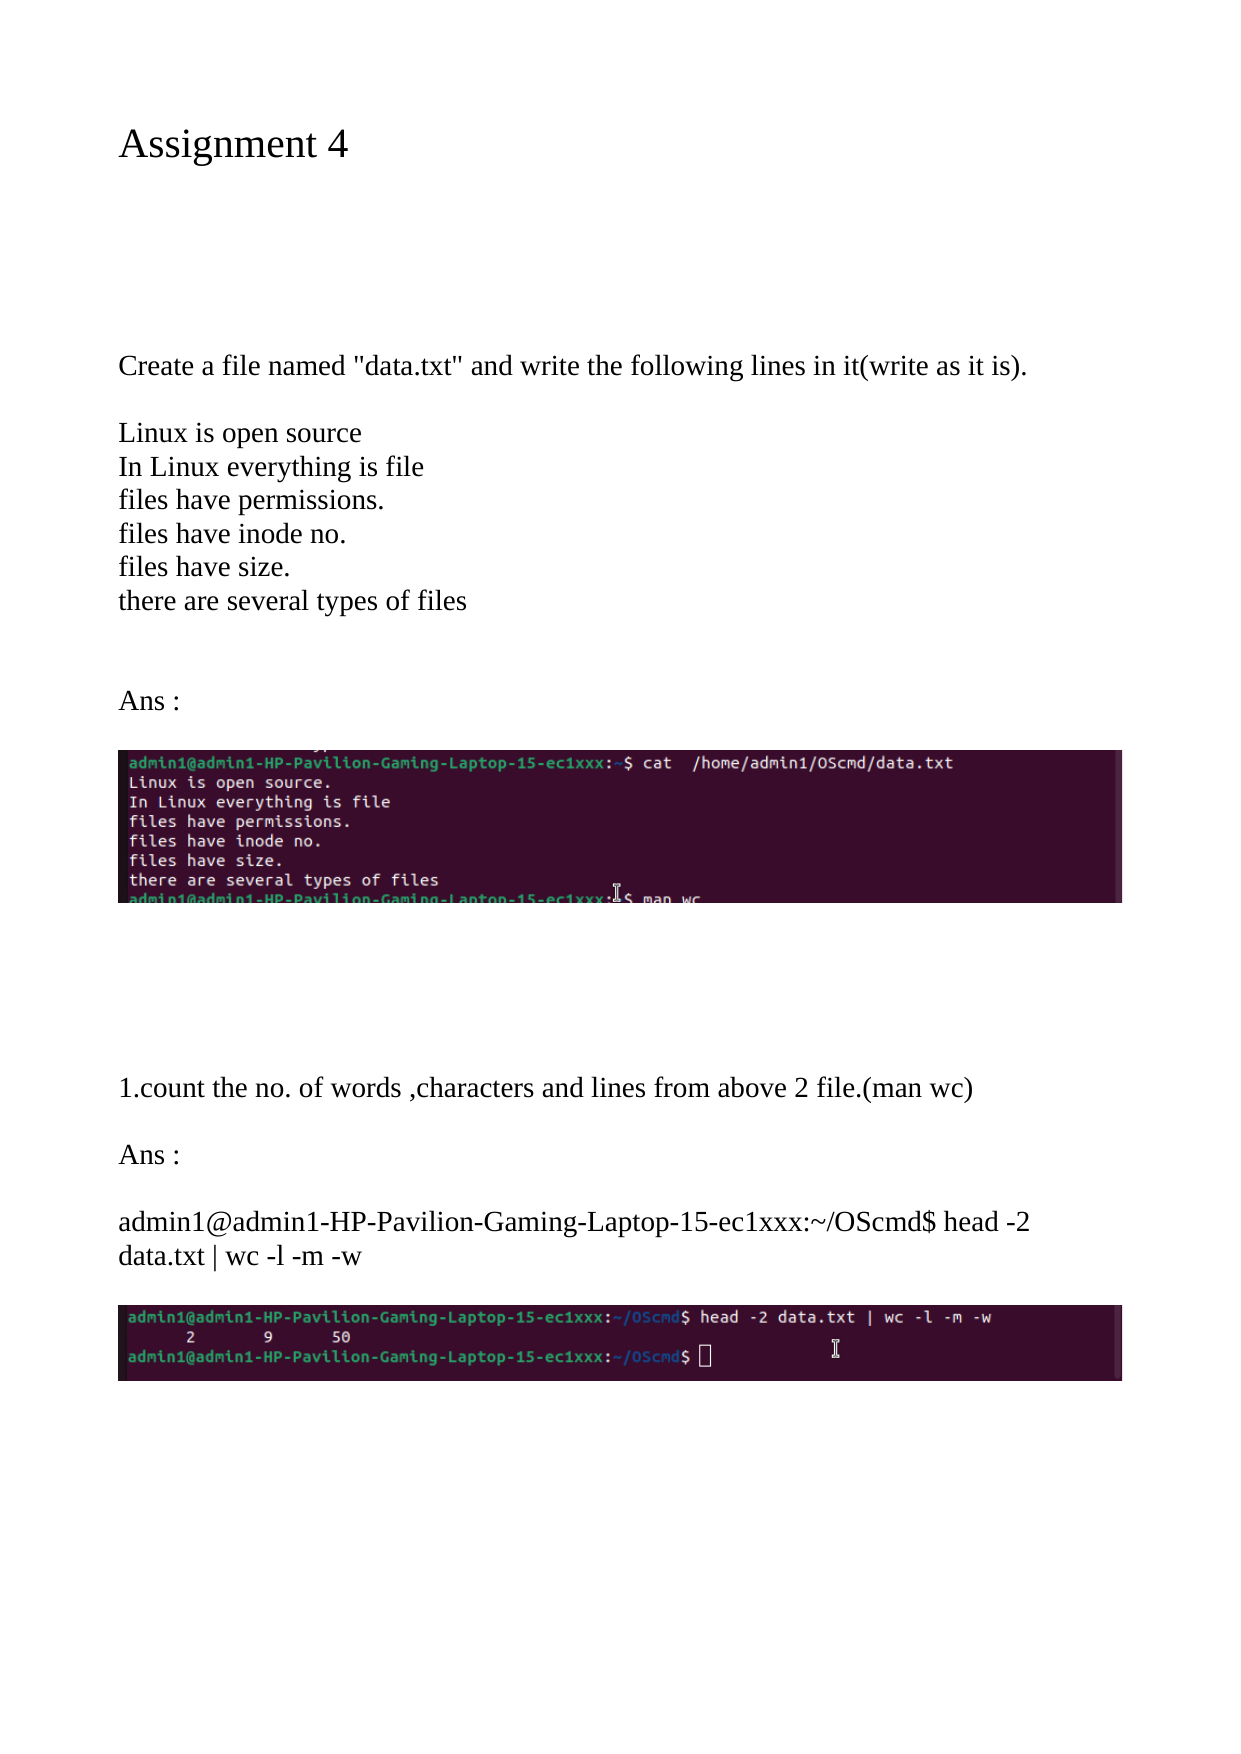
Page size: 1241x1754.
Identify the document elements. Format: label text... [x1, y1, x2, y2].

text Ans : [118, 683, 1122, 717]
text admin1@admin1-HP-Pavilion-Gaming-Laptop-15-ec1xxx:~/OScmd$ head -2 data.txt | wc -l -m -w [118, 1204, 1122, 1271]
text Assignment 4 [118, 118, 1122, 166]
text there are several types of files [118, 583, 1122, 616]
text 1.count the no. of words ,characters and lines from above 2 file.(man wc) [118, 1070, 1122, 1104]
text In Linux everything is file [118, 449, 1122, 482]
text files have size. [118, 549, 1122, 583]
text Linux is open source [118, 415, 1122, 449]
text Ans : [118, 1137, 1122, 1171]
text Create a file named "data.txt" and write the following lines in it(write as it is). [118, 348, 1122, 382]
text files have inode no. [118, 516, 1122, 549]
picture [118, 1305, 1123, 1381]
picture [118, 750, 1123, 903]
text files have permissions. [118, 482, 1122, 516]
